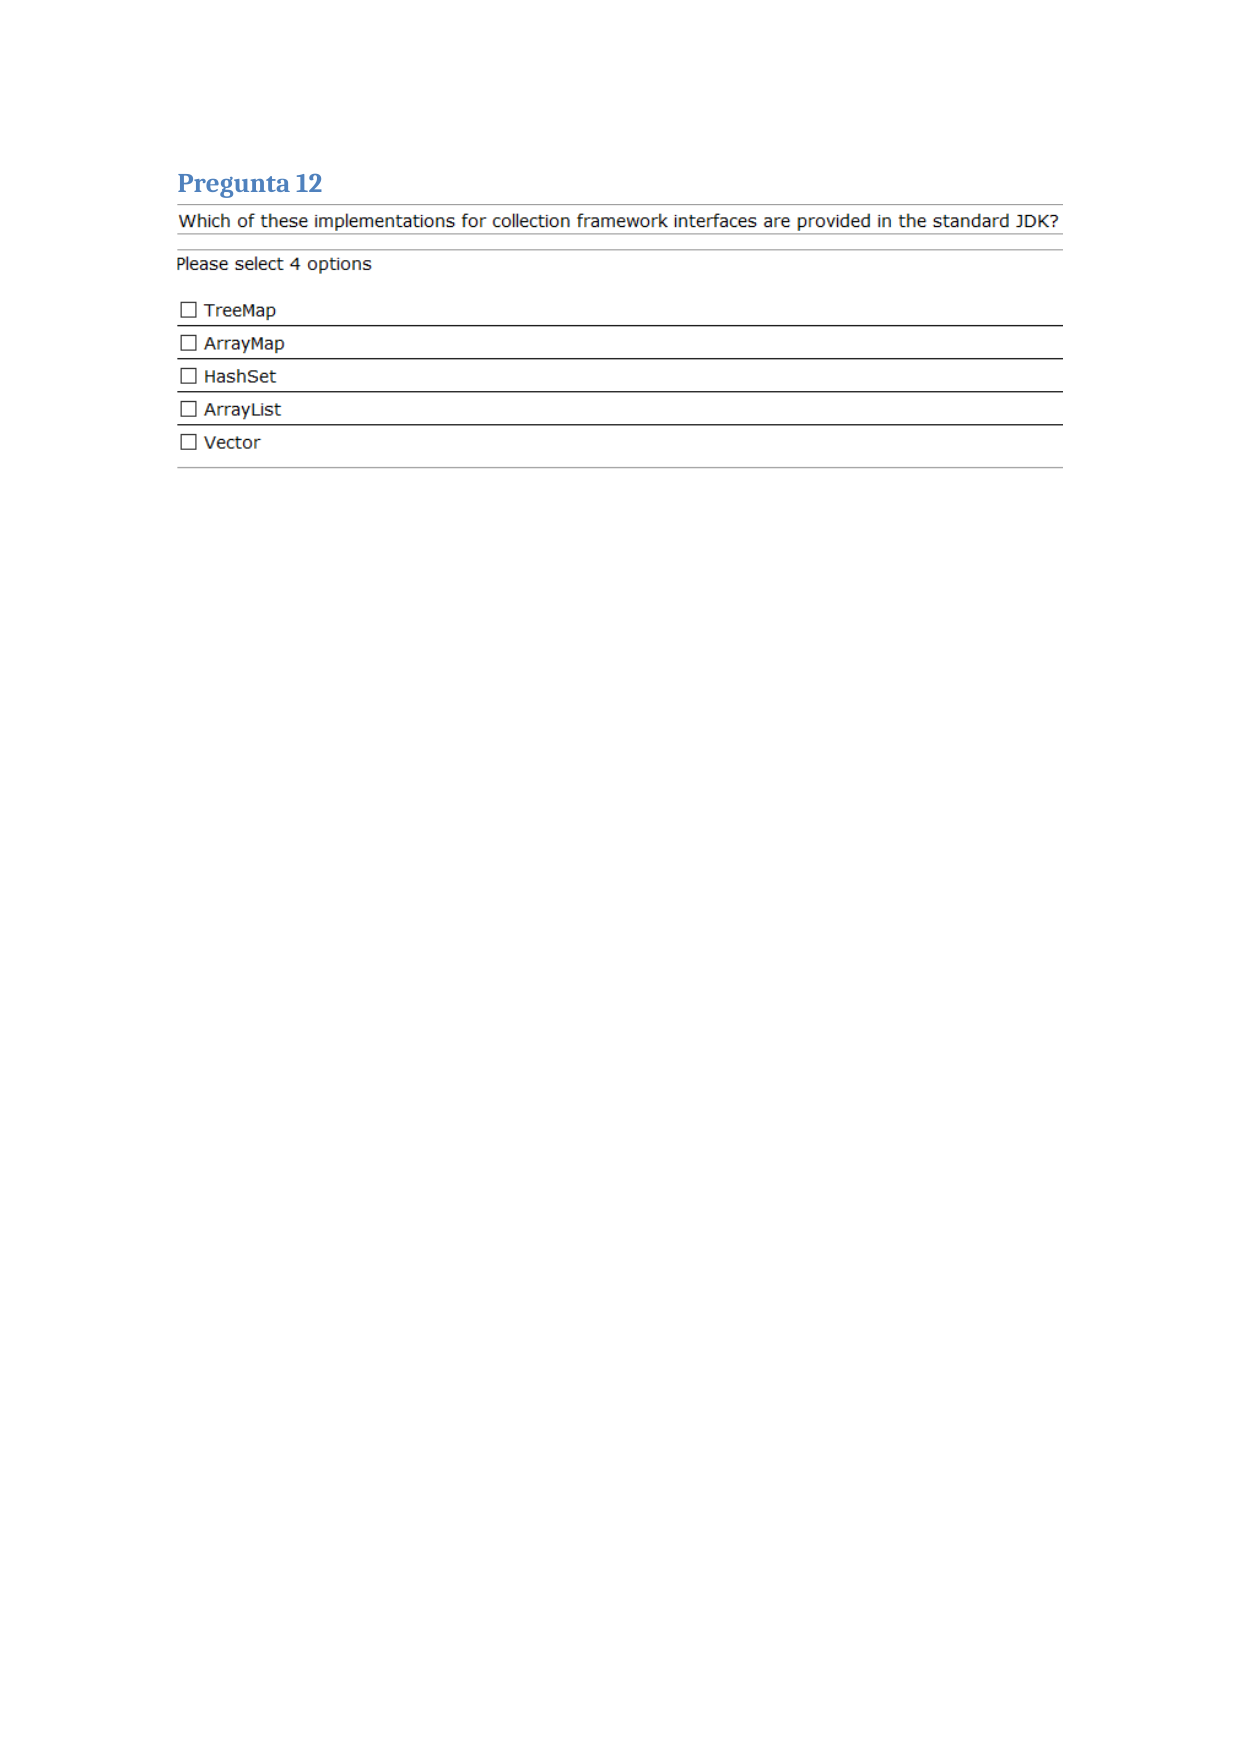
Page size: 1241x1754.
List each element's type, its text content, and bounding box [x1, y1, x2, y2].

picture [177, 204, 1063, 483]
subtitle Pregunta 12 [177, 168, 1063, 199]
